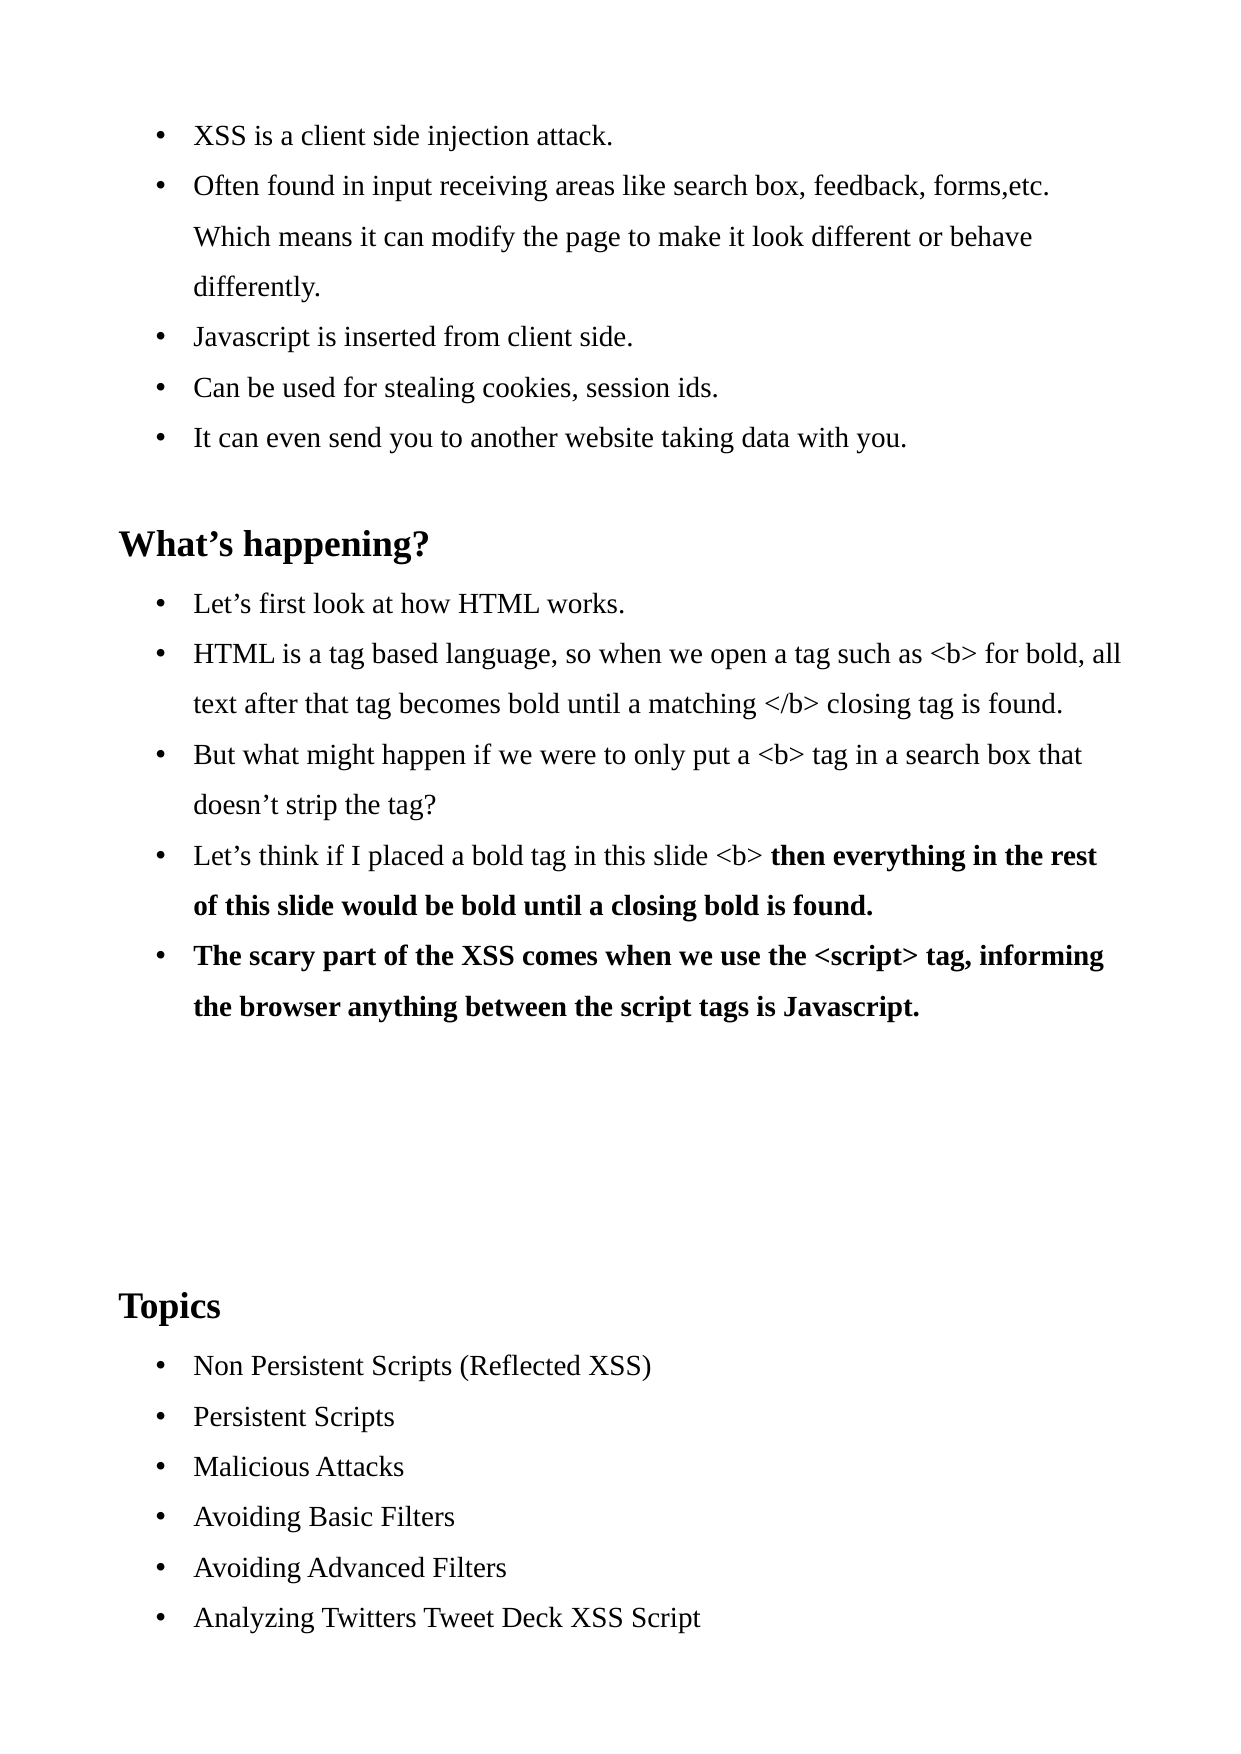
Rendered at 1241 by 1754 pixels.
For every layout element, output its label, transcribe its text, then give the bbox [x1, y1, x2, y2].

list Javascript is inserted from client side. [156, 319, 1122, 353]
list Analyzing Twitters Tweet Deck XSS Script [156, 1600, 1122, 1634]
list Malicious Attacks [156, 1449, 1122, 1483]
list Let’s think if I placed a bold tag in this slide <b> then everything in the rest of this slide would be bold until a closing bold is found. [156, 838, 1122, 922]
list It can even send you to another website taking data with you. [156, 420, 1122, 454]
list Non Persistent Scripts (Reflected XSS) [156, 1348, 1122, 1382]
list HTML is a tag based language, so when we open a tag such as <b> for bold, all text after that tag becomes bold until a matching </b> closing tag is found. [156, 636, 1122, 720]
list Let’s first look at how HTML works. [156, 586, 1122, 619]
list XSS is a client side injection attack. [156, 118, 1122, 152]
list The scary part of the XSS comes when we use the <script> tag, informing the browser anything between the script tags is Javascript. [156, 938, 1122, 1022]
list Avoiding Advanced Filters [156, 1550, 1122, 1583]
text What’s happening? [118, 521, 1122, 564]
list Persistent Scripts [156, 1399, 1122, 1432]
list Often found in input receiving areas like search box, feedback, forms,etc. Which means it can modify the page to make it look different or behave differently. [156, 168, 1122, 303]
list Can be used for stealing cookies, session ids. [156, 370, 1122, 404]
list Avoiding Basic Filters [156, 1499, 1122, 1533]
text Topics [118, 1283, 1122, 1327]
list But what might happen if we were to only put a <b> tag in a search box that doesn’t strip the tag? [156, 737, 1122, 821]
